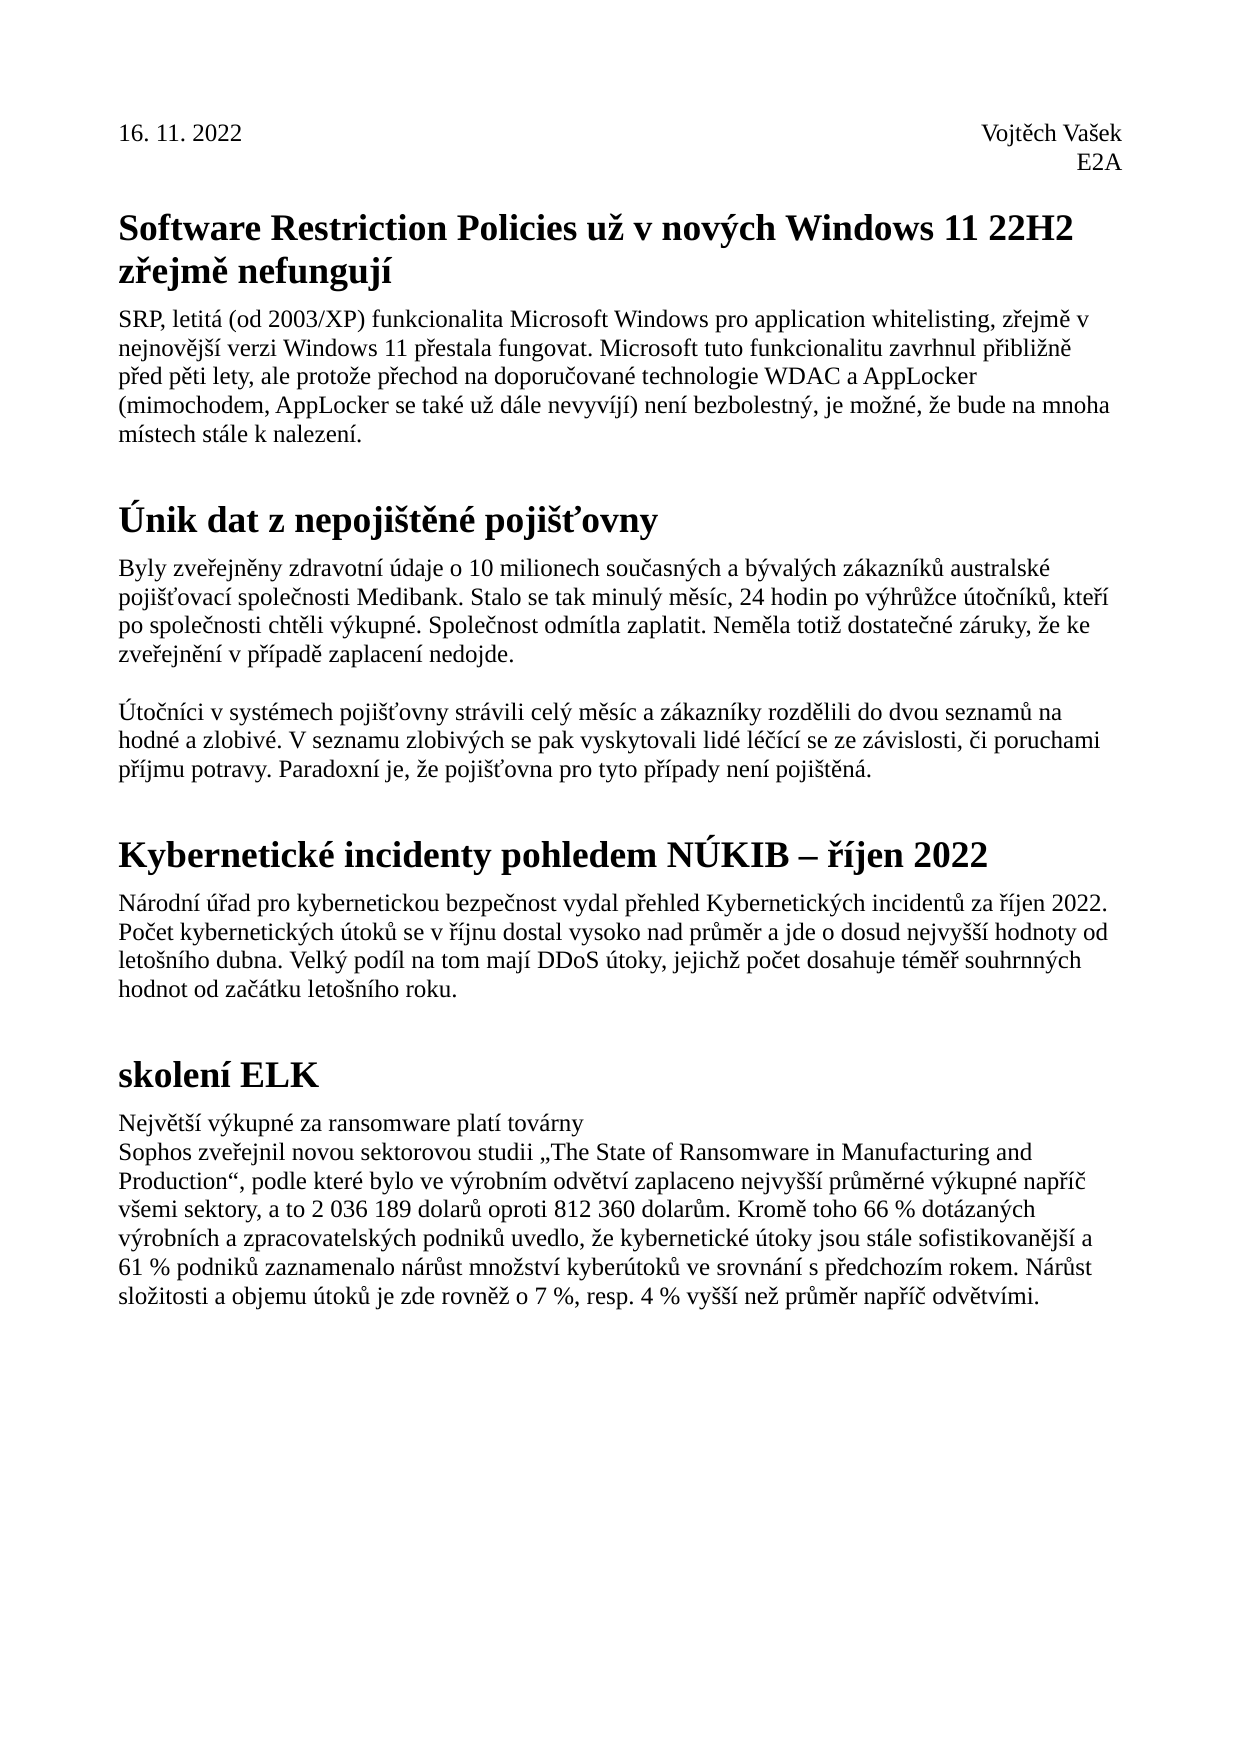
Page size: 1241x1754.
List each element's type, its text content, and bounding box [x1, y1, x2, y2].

subtitle Software Restriction Policies už v nových Windows 11 22H2 zřejmě nefungují [118, 205, 1122, 291]
subtitle skolení ELK [118, 1053, 1122, 1096]
text Útočníci v systémech pojišťovny strávili celý měsíc a zákazníky rozdělili do dvou seznamů na hodné a zlobivé. V seznamu zlobivých se pak vyskytovali lidé léčící se ze závislosti, či poruchami příjmu potravy. Paradoxní je, že pojišťovna pro tyto případy není pojištěná. [118, 697, 1122, 783]
text Národní úřad pro kybernetickou bezpečnost vydal přehled Kybernetických incidentů za říjen 2022. Počet kybernetických útoků se v říjnu dostal vysoko nad průměr a jde o dosud nejvyšší hodnoty od letošního dubna. Velký podíl na tom mají DDoS útoky, jejichž počet dosahuje téměř souhrnných hodnot od začátku letošního roku. [118, 888, 1122, 1003]
subtitle Únik dat z nepojištěné pojišťovny [118, 497, 1122, 540]
text Sophos zveřejnil novou sektorovou studii „The State of Ransomware in Manufacturing and Production“, podle které bylo ve výrobním odvětví zaplaceno nejvyšší průměrné výkupné napříč všemi sektory, a to 2 036 189 dolarů oproti 812 360 dolarům. Kromě toho 66 % dotázaných výrobních a zpracovatelských podniků uvedlo, že kybernetické útoky jsou stále sofistikovanější a 61 % podniků zaznamenalo nárůst množství kyberútoků ve srovnání s předchozím rokem. Nárůst složitosti a objemu útoků je zde rovněž o 7 %, resp. 4 % vyšší než průměr napříč odvětvími. [118, 1137, 1122, 1309]
text Největší výkupné za ransomware platí továrny [118, 1108, 1122, 1137]
text Byly zveřejněny zdravotní údaje o 10 milionech současných a bývalých zákazníků australské pojišťovací společnosti Medibank. Stalo se tak minulý měsíc, 24 hodin po výhrůžce útočníků, kteří po společnosti chtěli výkupné. Společnost odmítla zaplatit. Neměla totiž dostatečné záruky, že ke zveřejnění v případě zaplacení nedojde. [118, 553, 1122, 668]
subtitle Kybernetické incidenty pohledem NÚKIB – říjen 2022 [118, 832, 1122, 876]
text SRP, letitá (od 2003/XP) funkcionalita Microsoft Windows pro application whitelisting, zřejmě v nejnovější verzi Windows 11 přestala fungovat. Microsoft tuto funkcionalitu zavrhnul přibližně před pěti lety, ale protože přechod na doporučované technologie WDAC a AppLocker (mimochodem, AppLocker se také už dále nevyvíjí) není bezbolestný, je možné, že bude na mnoha místech stále k nalezení. [118, 304, 1122, 448]
